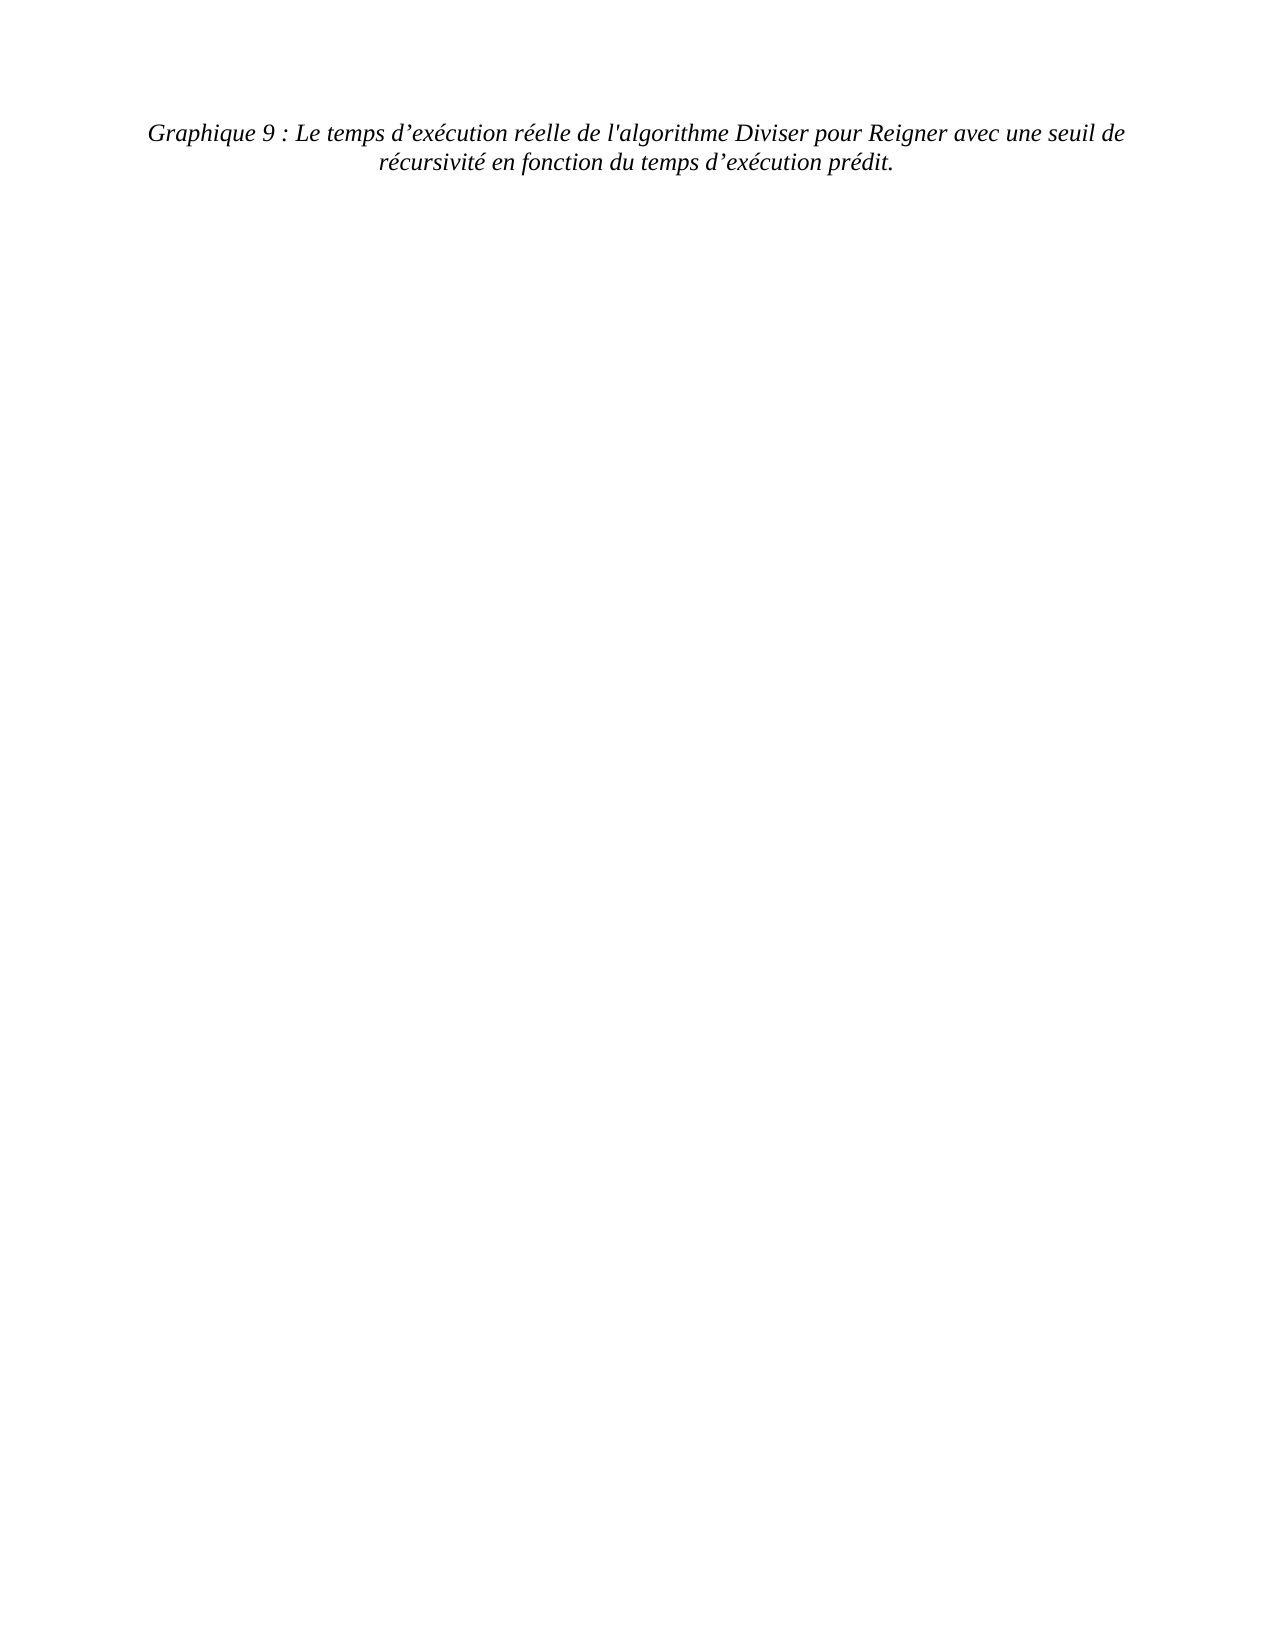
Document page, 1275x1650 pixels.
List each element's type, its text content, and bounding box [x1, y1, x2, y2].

text Graphique 9 : Le temps d’exécution réelle de l'algorithme Diviser pour Reigner avec une seuil de récursivité en fonction du temps d’exécution prédit. [118, 118, 1157, 176]
